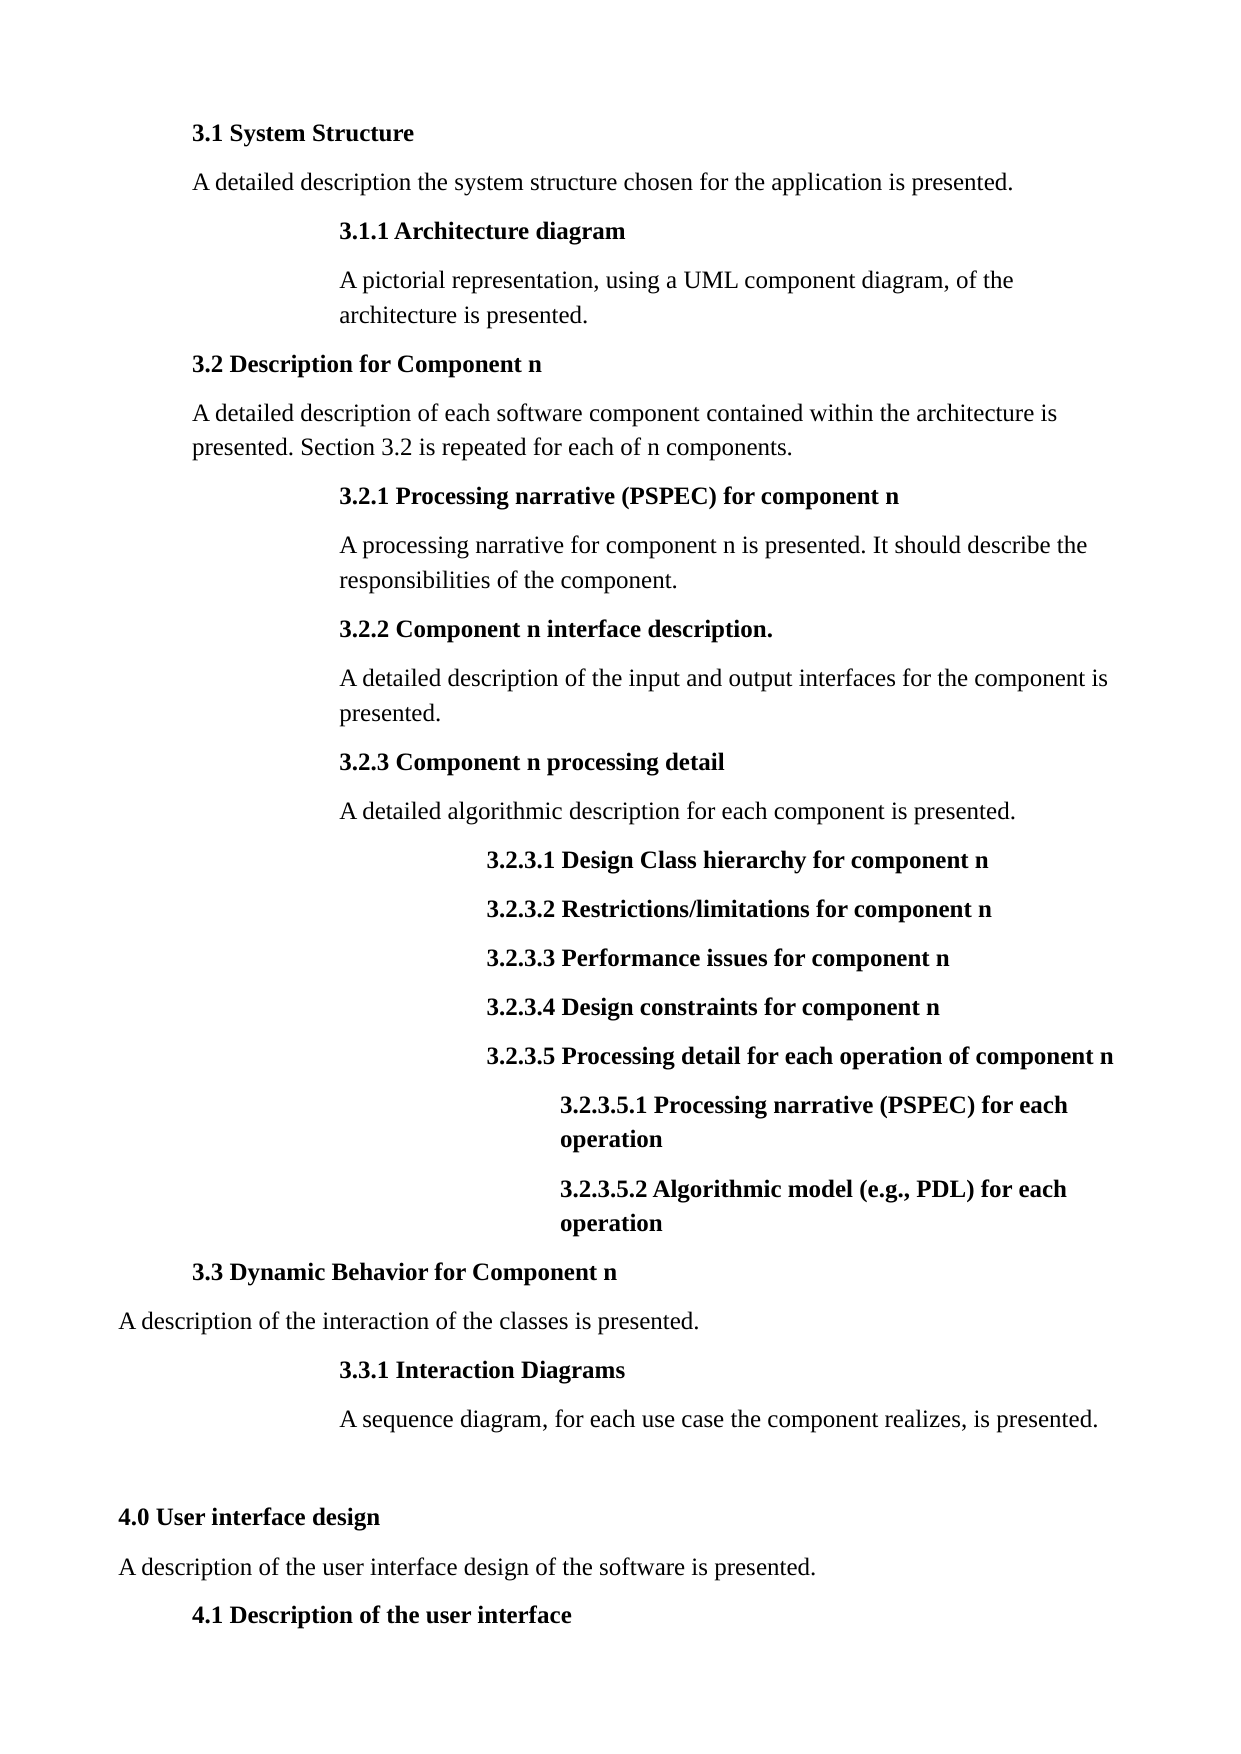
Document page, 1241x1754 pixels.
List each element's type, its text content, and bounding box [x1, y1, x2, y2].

list 3.2.3.2 Restrictions/limitations for component n [457, 894, 1122, 923]
list 3.2.3.3 Performance issues for component n [457, 943, 1122, 972]
list 3.3.1 Interaction Diagrams [309, 1355, 1122, 1384]
text A description of the interaction of the classes is presented. [118, 1306, 1122, 1335]
text 4.0 User interface design [118, 1502, 1122, 1531]
list 3.2 Description for Component n [162, 349, 1122, 378]
text A description of the user interface design of the software is presented. [118, 1552, 1122, 1580]
list 3.2.3.5.1 Processing narrative (PSPEC) for each operation [531, 1090, 1122, 1153]
list A detailed algorithmic description for each component is presented. [309, 796, 1122, 824]
list 3.2.2 Component n interface description. [309, 614, 1122, 643]
list A detailed description of each software component contained within the architecture is presented. Section 3.2 is repeated for each of n components. [162, 398, 1122, 461]
list 3.2.3 Component n processing detail [309, 747, 1122, 775]
list A sequence diagram, for each use case the component realizes, is presented. [309, 1404, 1122, 1433]
list 3.3 Dynamic Behavior for Component n [162, 1257, 1122, 1286]
list 3.2.3.5 Processing detail for each operation of component n [457, 1041, 1122, 1070]
list A pictorial representation, using a UML component diagram, of the architecture is presented. [309, 265, 1122, 328]
list 3.2.3.5.2 Algorithmic model (e.g., PDL) for each operation [531, 1174, 1122, 1237]
list 3.2.3.4 Design constraints for component n [457, 992, 1122, 1021]
list 3.1.1 Architecture diagram [309, 216, 1122, 245]
list A detailed description the system structure chosen for the application is presented. [162, 167, 1122, 196]
list A detailed description of the input and output interfaces for the component is presented. [309, 663, 1122, 726]
list 3.1 System Structure [162, 118, 1122, 147]
list A processing narrative for component n is presented. It should describe the responsibilities of the component. [309, 531, 1122, 594]
list 4.1 Description of the user interface [162, 1601, 1122, 1629]
list 3.2.3.1 Design Class hierarchy for component n [457, 845, 1122, 873]
list 3.2.1 Processing narrative (PSPEC) for component n [309, 481, 1122, 510]
